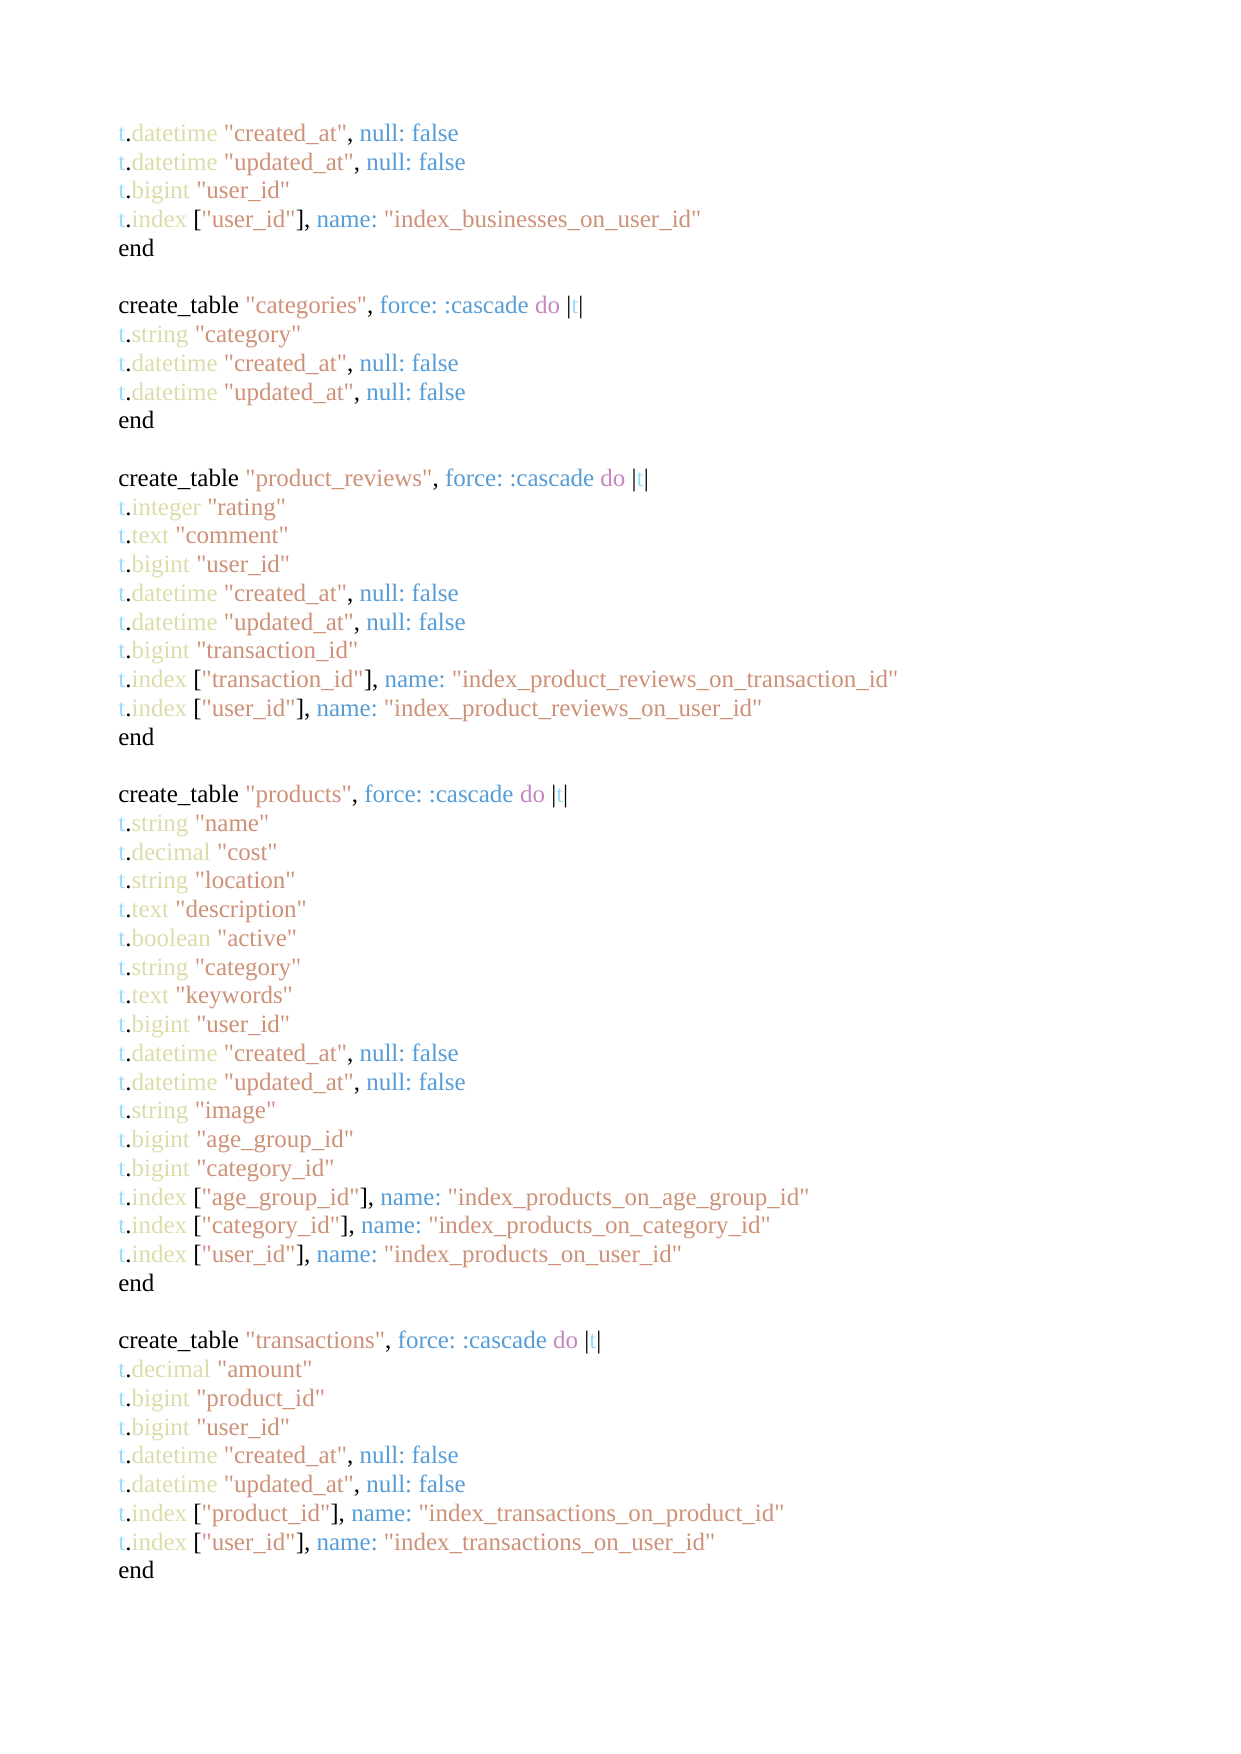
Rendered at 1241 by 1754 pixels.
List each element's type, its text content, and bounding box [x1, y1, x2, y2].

text t.string "name" [118, 808, 1122, 837]
text t.bigint "user_id" [118, 176, 1122, 204]
text t.datetime "created_at", null: false [118, 118, 1122, 147]
text t.datetime "created_at", null: false [118, 578, 1122, 607]
text t.datetime "updated_at", null: false [118, 607, 1122, 636]
text t.index ["user_id"], name: "index_product_reviews_on_user_id" [118, 693, 1122, 722]
text t.integer "rating" [118, 492, 1122, 521]
text t.datetime "updated_at", null: false [118, 377, 1122, 406]
text t.string "image" [118, 1096, 1122, 1124]
text t.string "category" [118, 319, 1122, 348]
text t.text "comment" [118, 521, 1122, 549]
text t.index ["user_id"], name: "index_transactions_on_user_id" [118, 1527, 1122, 1556]
text end [118, 1556, 1122, 1584]
text t.decimal "amount" [118, 1354, 1122, 1383]
text t.datetime "updated_at", null: false [118, 1469, 1122, 1498]
text t.string "location" [118, 866, 1122, 894]
text t.index ["age_group_id"], name: "index_products_on_age_group_id" [118, 1182, 1122, 1211]
text end [118, 233, 1122, 262]
text t.datetime "created_at", null: false [118, 1038, 1122, 1067]
text t.index ["transaction_id"], name: "index_product_reviews_on_transaction_id" [118, 664, 1122, 693]
text create_table "products", force: :cascade do |t| [118, 779, 1122, 808]
text t.text "description" [118, 894, 1122, 923]
text t.index ["user_id"], name: "index_businesses_on_user_id" [118, 204, 1122, 233]
text t.boolean "active" [118, 923, 1122, 952]
text t.bigint "user_id" [118, 1009, 1122, 1038]
text t.bigint "user_id" [118, 549, 1122, 578]
text t.bigint "age_group_id" [118, 1124, 1122, 1153]
text create_table "product_reviews", force: :cascade do |t| [118, 463, 1122, 492]
text t.bigint "product_id" [118, 1383, 1122, 1412]
text create_table "transactions", force: :cascade do |t| [118, 1326, 1122, 1354]
text t.index ["category_id"], name: "index_products_on_category_id" [118, 1211, 1122, 1239]
text end [118, 1268, 1122, 1297]
text create_table "categories", force: :cascade do |t| [118, 291, 1122, 319]
text t.decimal "cost" [118, 837, 1122, 866]
text t.bigint "transaction_id" [118, 636, 1122, 664]
text t.text "keywords" [118, 981, 1122, 1009]
text t.datetime "updated_at", null: false [118, 147, 1122, 176]
text t.bigint "user_id" [118, 1412, 1122, 1441]
text t.bigint "category_id" [118, 1153, 1122, 1182]
text end [118, 722, 1122, 751]
text t.datetime "updated_at", null: false [118, 1067, 1122, 1096]
text t.datetime "created_at", null: false [118, 1441, 1122, 1469]
text t.index ["product_id"], name: "index_transactions_on_product_id" [118, 1498, 1122, 1527]
text t.datetime "created_at", null: false [118, 348, 1122, 377]
text t.index ["user_id"], name: "index_products_on_user_id" [118, 1239, 1122, 1268]
text t.string "category" [118, 952, 1122, 981]
text end [118, 406, 1122, 434]
